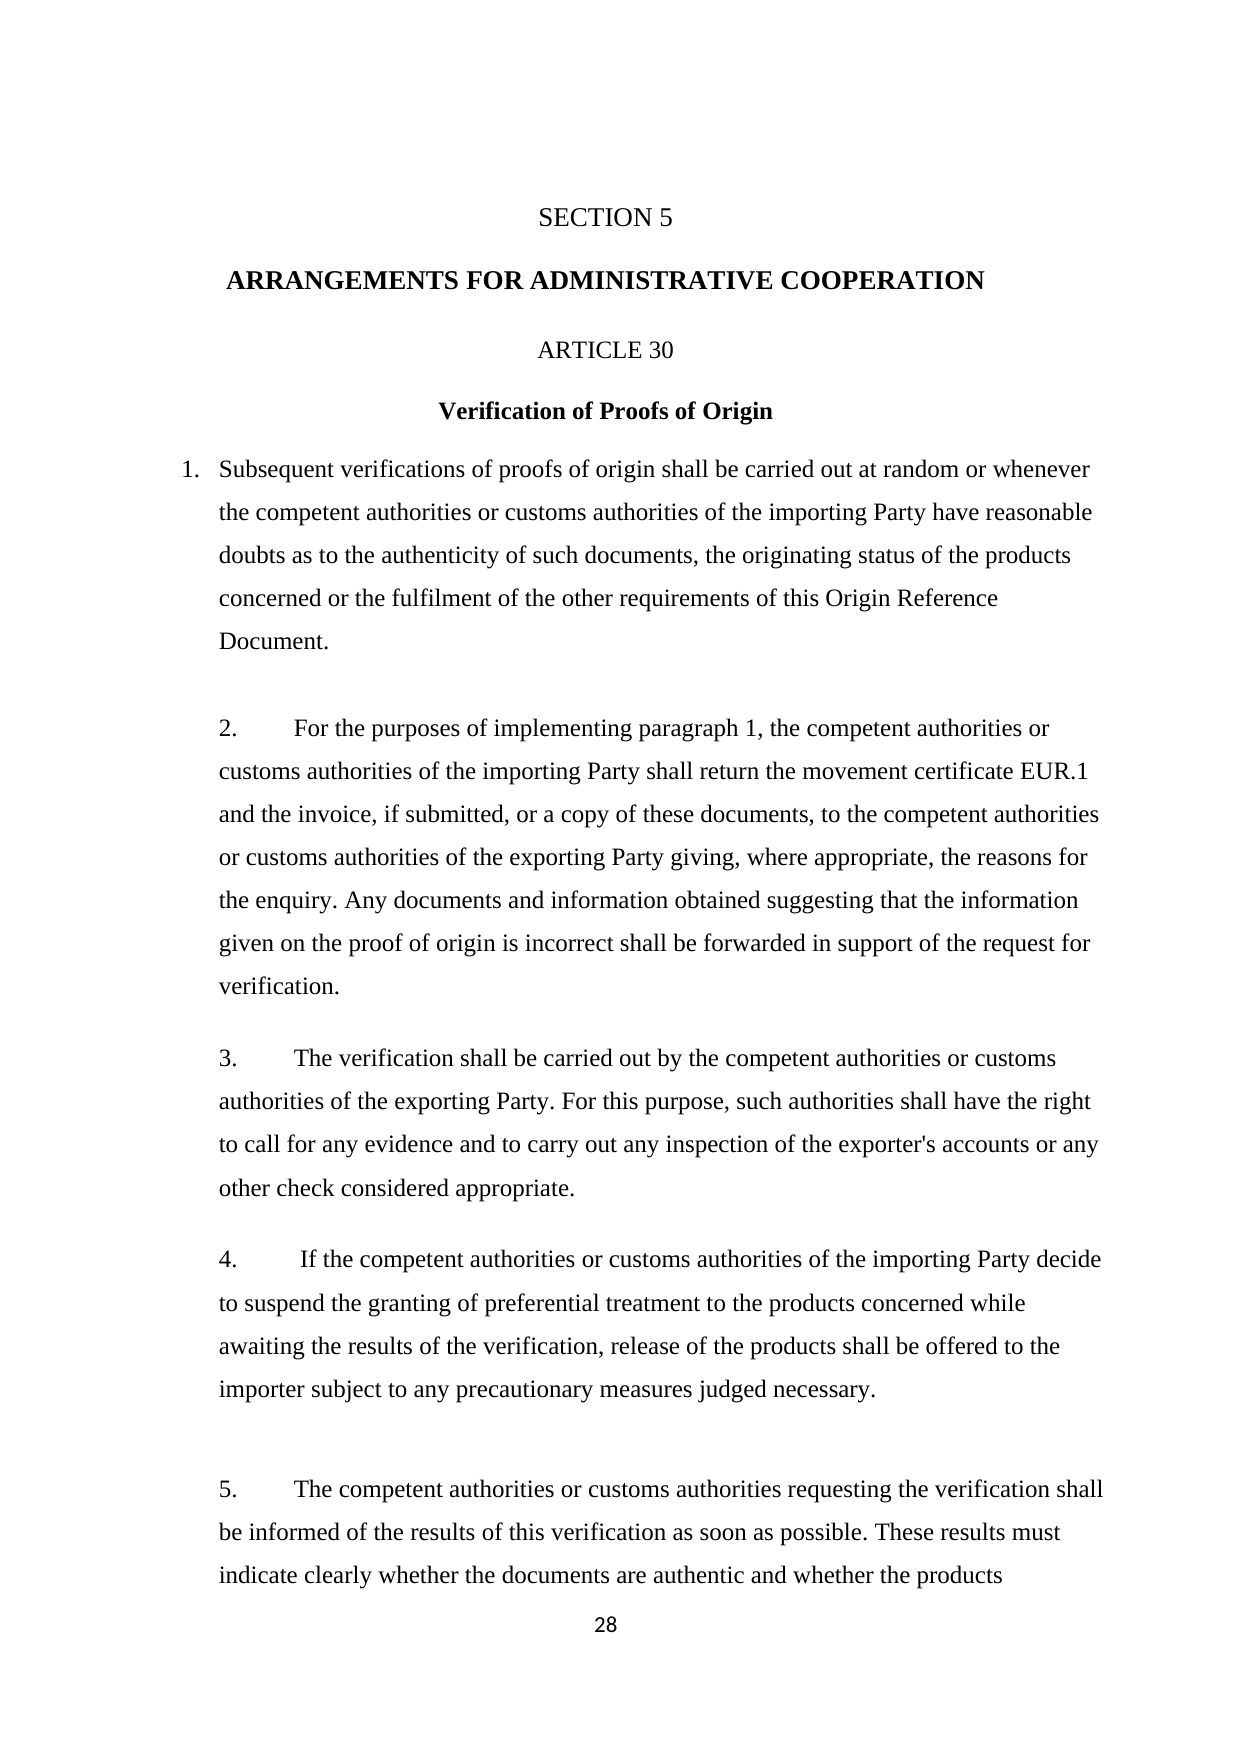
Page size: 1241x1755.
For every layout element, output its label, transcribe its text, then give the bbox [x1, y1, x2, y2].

subtitle SECTION 5 [106, 201, 1105, 232]
subtitle Verification of Proofs of Origin [106, 396, 1105, 425]
list The verification shall be carried out by the competent authorities or customs authorities of the exporting Party. For this purpose, such authorities shall have the right to call for any evidence and to carry out any inspection of the exporter's accounts or any other check considered appropriate. [218, 1043, 1105, 1201]
list For the purposes of implementing paragraph 1, the competent authorities or customs authorities of the importing Party shall return the movement certificate EUR.1 and the invoice, if submitted, or a copy of these documents, to the competent authorities or customs authorities of the exporting Party giving, where appropriate, the reasons for the enquiry. Any documents and information obtained suggesting that the information given on the proof of origin is incorrect shall be forwarded in support of the request for verification. [218, 713, 1105, 1000]
subtitle ARRANGEMENTS FOR ADMINISTRATIVE COOPERATION [106, 264, 1105, 295]
list Subsequent verifications of proofs of origin shall be carried out at random or whenever the competent authorities or customs authorities of the importing Party have reasonable doubts as to the authenticity of such documents, the originating status of the products concerned or the fulfilment of the other requirements of this Origin Reference Document. [181, 454, 1105, 655]
subtitle ARTICLE 30 [106, 336, 1105, 364]
list The competent authorities or customs authorities requesting the verification shall be informed of the results of this verification as soon as possible. These results must indicate clearly whether the documents are authentic and whether the products [218, 1474, 1105, 1589]
list If the competent authorities or customs authorities of the importing Party decide to suspend the granting of preferential treatment to the products concerned while awaiting the results of the verification, release of the products shall be offered to the importer subject to any precautionary measures judged necessary. [218, 1244, 1105, 1403]
